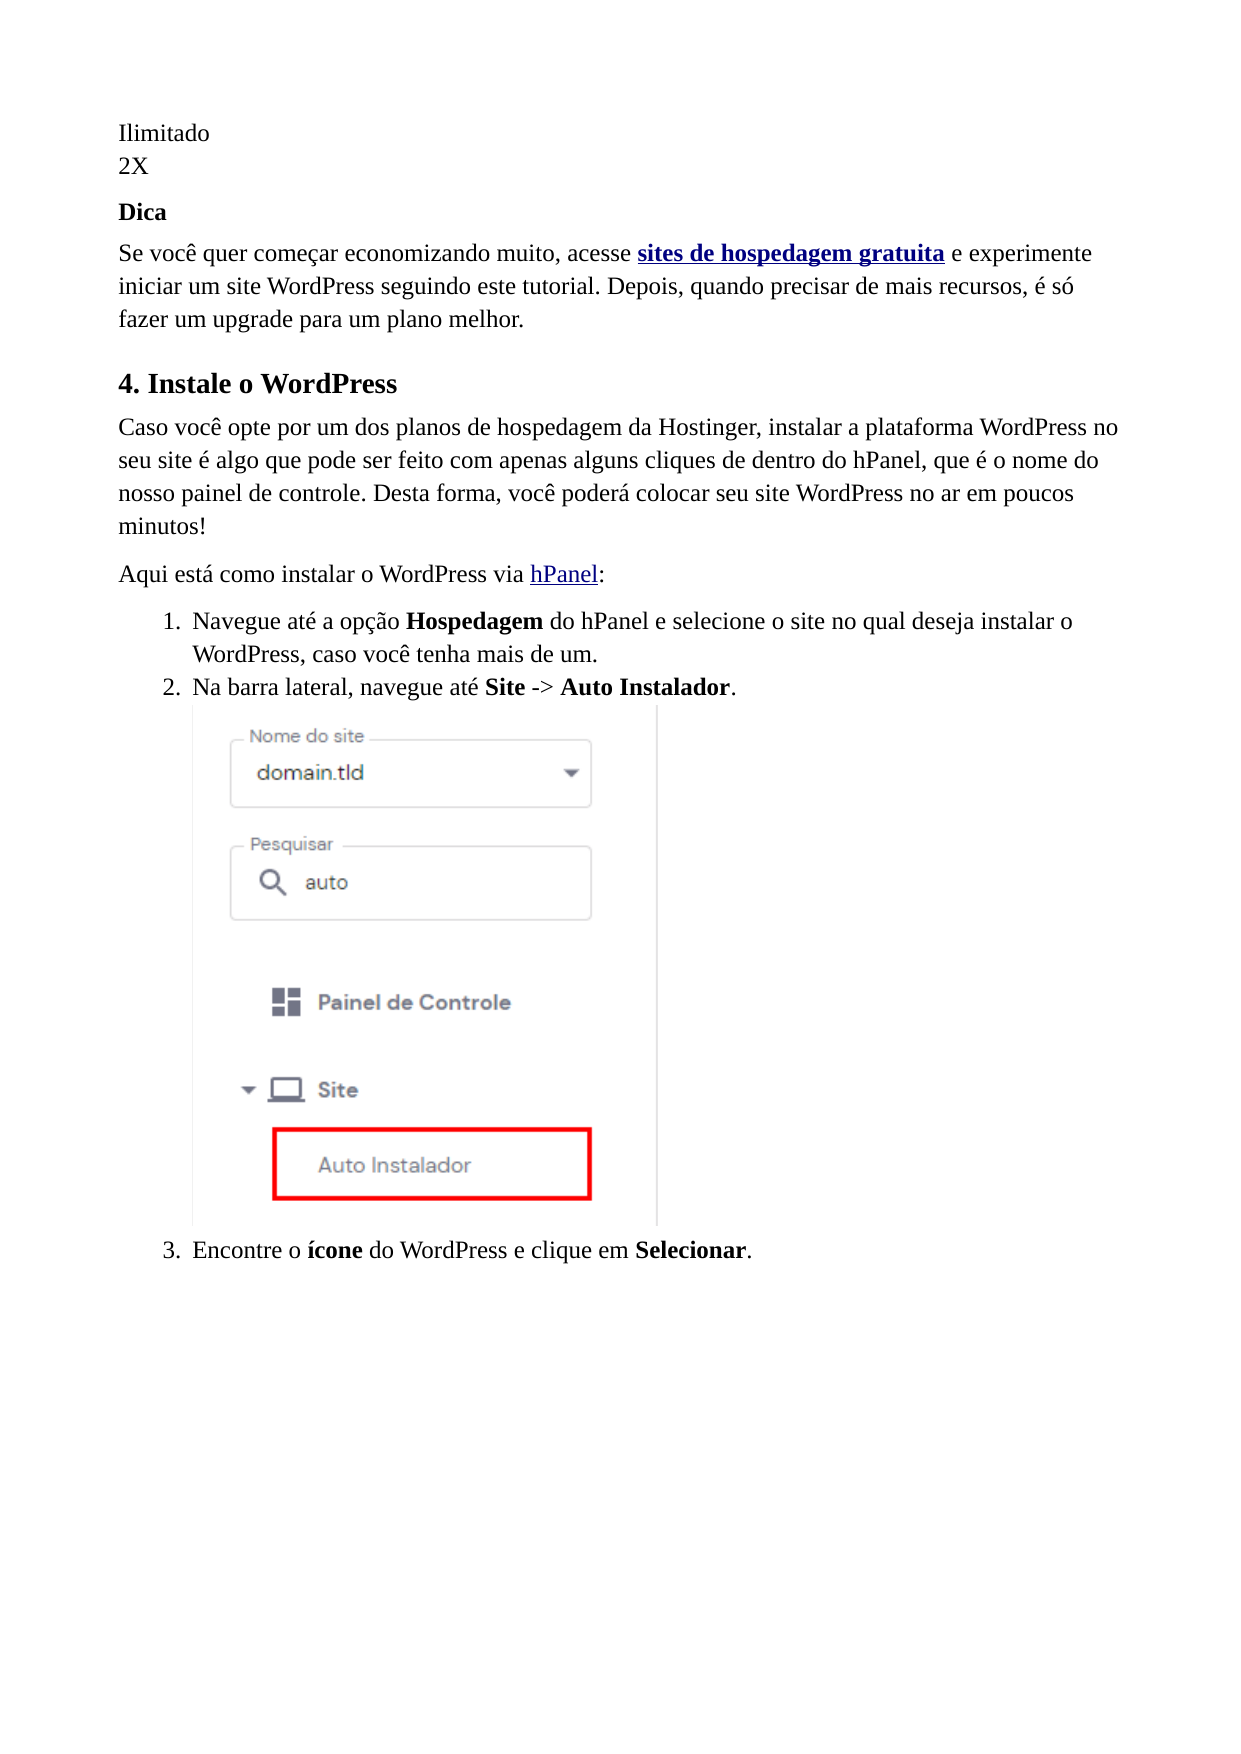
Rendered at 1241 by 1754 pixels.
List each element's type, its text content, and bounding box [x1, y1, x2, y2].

list Encontre o ícone do WordPress e clique em Selecionar. [162, 1236, 1122, 1264]
subtitle 4. Instale o WordPress [118, 366, 1122, 400]
subtitle Dica [118, 197, 1122, 225]
text Ilimitado [118, 118, 1122, 147]
picture [192, 705, 658, 1226]
list Navegue até a opção Hospedagem do hPanel e selecione o site no qual deseja instalar o WordPress, caso você tenha mais de um. [162, 606, 1122, 668]
text Aqui está como instalar o WordPress via hPanel: [118, 559, 1122, 588]
list Na barra lateral, navegue até Site -> Auto Instalador. [162, 672, 1122, 1231]
text Caso você opte por um dos planos de hospedagem da Hostinger, instalar a plataforma WordPress no seu site é algo que pode ser feito com apenas alguns cliques de dentro do hPanel, que é o nome do nosso painel de controle. Desta forma, você poderá colocar seu site WordPress no ar em poucos minutos! [118, 412, 1122, 540]
text 2X [118, 151, 1122, 180]
text Se você quer começar economizando muito, acesse sites de hospedagem gratuita e experimente iniciar um site WordPress seguindo este tutorial. Depois, quando precisar de mais recursos, é só fazer um upgrade para um plano melhor. [118, 238, 1122, 333]
